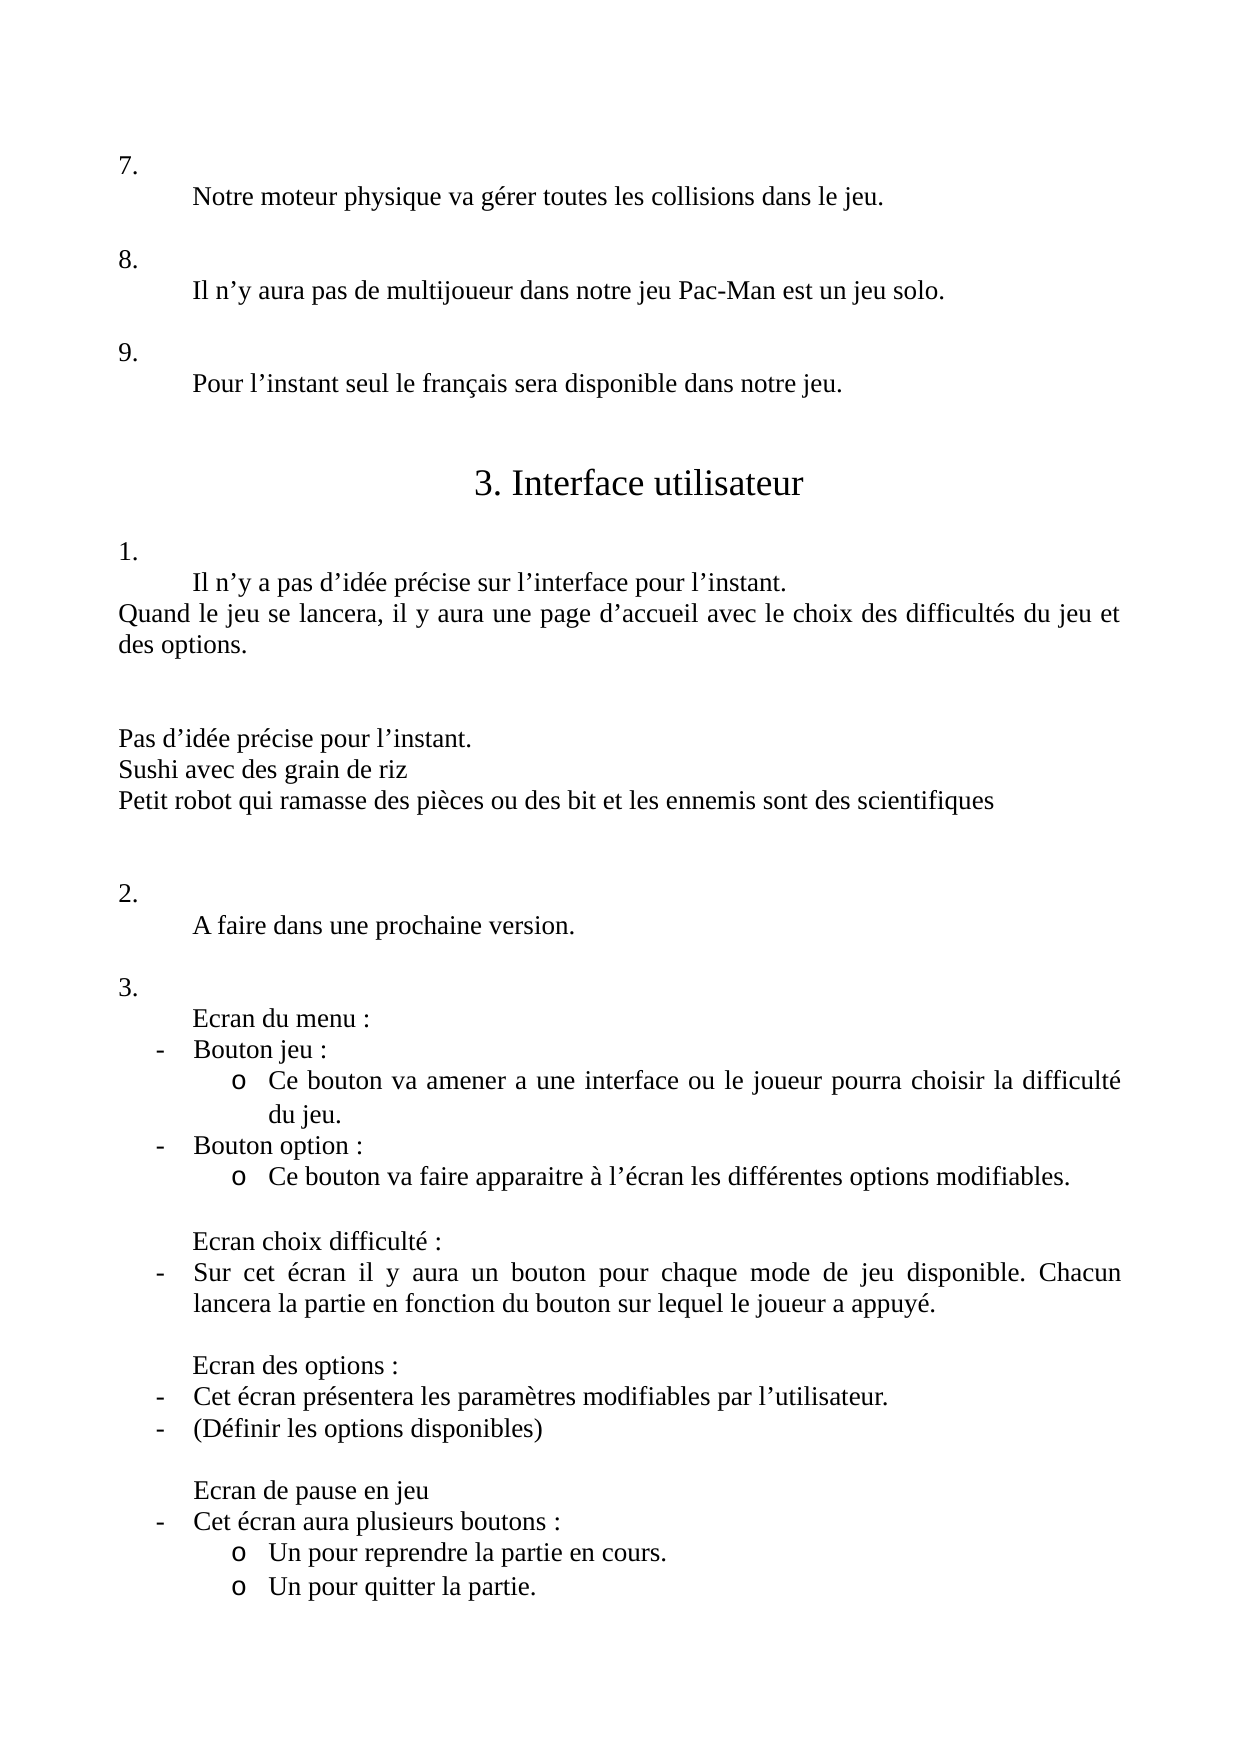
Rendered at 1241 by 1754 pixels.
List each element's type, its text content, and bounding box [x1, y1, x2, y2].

text 2. [118, 878, 1122, 909]
text Il n’y a pas d’idée précise sur l’interface pour l’instant. [118, 566, 1122, 597]
text 1. [118, 535, 1122, 566]
text 8. [118, 243, 1122, 274]
text Ecran choix difficulté : [192, 1225, 1122, 1256]
list Bouton option : [156, 1129, 1122, 1160]
text 3. Interface utilisateur [156, 461, 1122, 504]
list Cet écran présentera les paramètres modifiables par l’utilisateur. [156, 1381, 1122, 1412]
list Bouton jeu : [156, 1033, 1122, 1064]
text Quand le jeu se lancera, il y aura une page d’accueil avec le choix des difficultés du jeu et des options. [118, 597, 1122, 659]
text A faire dans une prochaine version. [118, 909, 1122, 940]
text Ecran des options : [192, 1349, 1122, 1381]
text Ecran du menu : [118, 1002, 1122, 1033]
text Petit robot qui ramasse des pièces ou des bit et les ennemis sont des scientifiques [118, 784, 1122, 815]
text Notre moteur physique va gérer toutes les collisions dans le jeu. [118, 180, 1122, 212]
text Il n’y aura pas de multijoueur dans notre jeu Pac-Man est un jeu solo. [118, 274, 1122, 305]
list (Définir les options disponibles) [156, 1412, 1122, 1443]
text 7. [118, 149, 1122, 180]
list Ce bouton va faire apparaitre à l’écran les différentes options modifiables. [231, 1160, 1122, 1194]
text Pour l’instant seul le français sera disponible dans notre jeu. [118, 367, 1122, 398]
list Cet écran aura plusieurs boutons : [156, 1505, 1122, 1536]
list Sur cet écran il y aura un bouton pour chaque mode de jeu disponible. Chacun lancera la partie en fonction du bouton sur lequel le joueur a appuyé. [156, 1256, 1122, 1318]
text 9. [118, 336, 1122, 367]
text Ecran de pause en jeu [193, 1474, 1122, 1505]
list Ce bouton va amener a une interface ou le joueur pourra choisir la difficulté du jeu. [231, 1064, 1122, 1129]
text 3. [118, 971, 1122, 1002]
list Un pour quitter la partie. [231, 1570, 1122, 1603]
text Sushi avec des grain de riz [118, 753, 1122, 784]
list Un pour reprendre la partie en cours. [231, 1536, 1122, 1570]
text Pas d’idée précise pour l’instant. [118, 722, 1122, 753]
